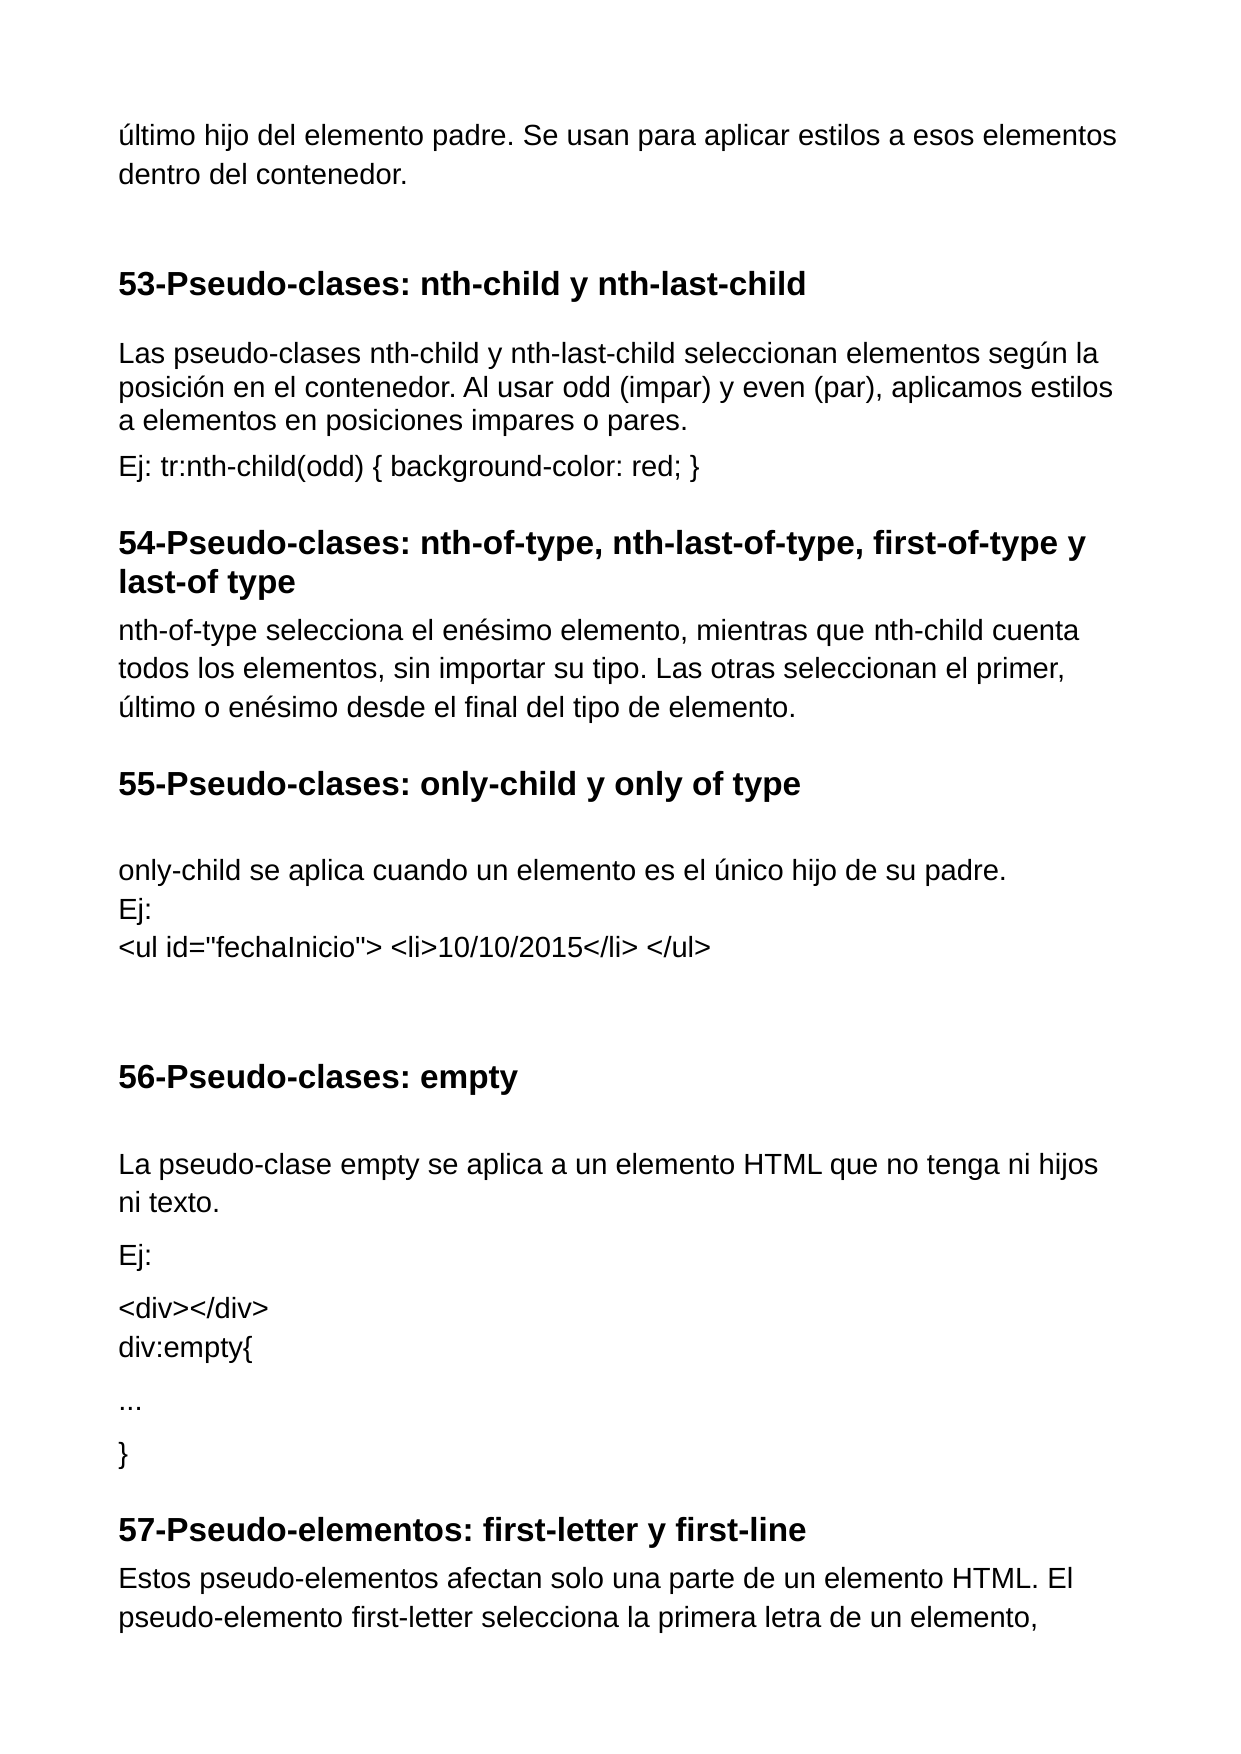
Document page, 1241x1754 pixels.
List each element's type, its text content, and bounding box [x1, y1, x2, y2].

text Ej: tr:nth-child(odd) { background-color: red; } [118, 449, 1122, 483]
subtitle 54-Pseudo-clases: nth-of-type, nth-last-of-type, first-of-type y last-of type [118, 523, 1122, 600]
subtitle 57-Pseudo-elementos: first-letter y first-line [118, 1510, 1122, 1549]
text La pseudo-clase empty se aplica a un elemento HTML que no tenga ni hijos ni texto. [118, 1108, 1122, 1219]
subtitle 53-Pseudo-clases: nth-child y nth-last-child Las pseudo-clases nth-child y nth-last-child seleccionan elementos según la posición en el contenedor. Al usar odd (impar) y even (par), aplicamos estilos a elementos en posiciones impares o pares. [118, 231, 1122, 437]
text } [118, 1436, 1122, 1470]
text Estos pseudo-elementos afectan solo una parte de un elemento HTML. El pseudo-elemento first-letter selecciona la primera letra de un elemento, [118, 1561, 1122, 1633]
subtitle 56-Pseudo-clases: empty [118, 1057, 1122, 1096]
text Ej: [118, 1238, 1122, 1272]
text only-child se aplica cuando un elemento es el único hijo de su padre. Ej: <ul id="fechaInicio"> <li>10/10/2015</li> </ul> [118, 814, 1122, 964]
text ... [118, 1383, 1122, 1417]
text nth-of-type selecciona el enésimo elemento, mientras que nth-child cuenta todos los elementos, sin importar su tipo. Las otras seleccionan el primer, último o enésimo desde el final del tipo de elemento. [118, 613, 1122, 723]
text <div></div> div:empty{ [118, 1292, 1122, 1364]
subtitle 55-Pseudo-clases: only-child y only of type [118, 764, 1122, 802]
text último hijo del elemento padre. Se usan para aplicar estilos a esos elementos dentro del contenedor. [118, 118, 1122, 190]
